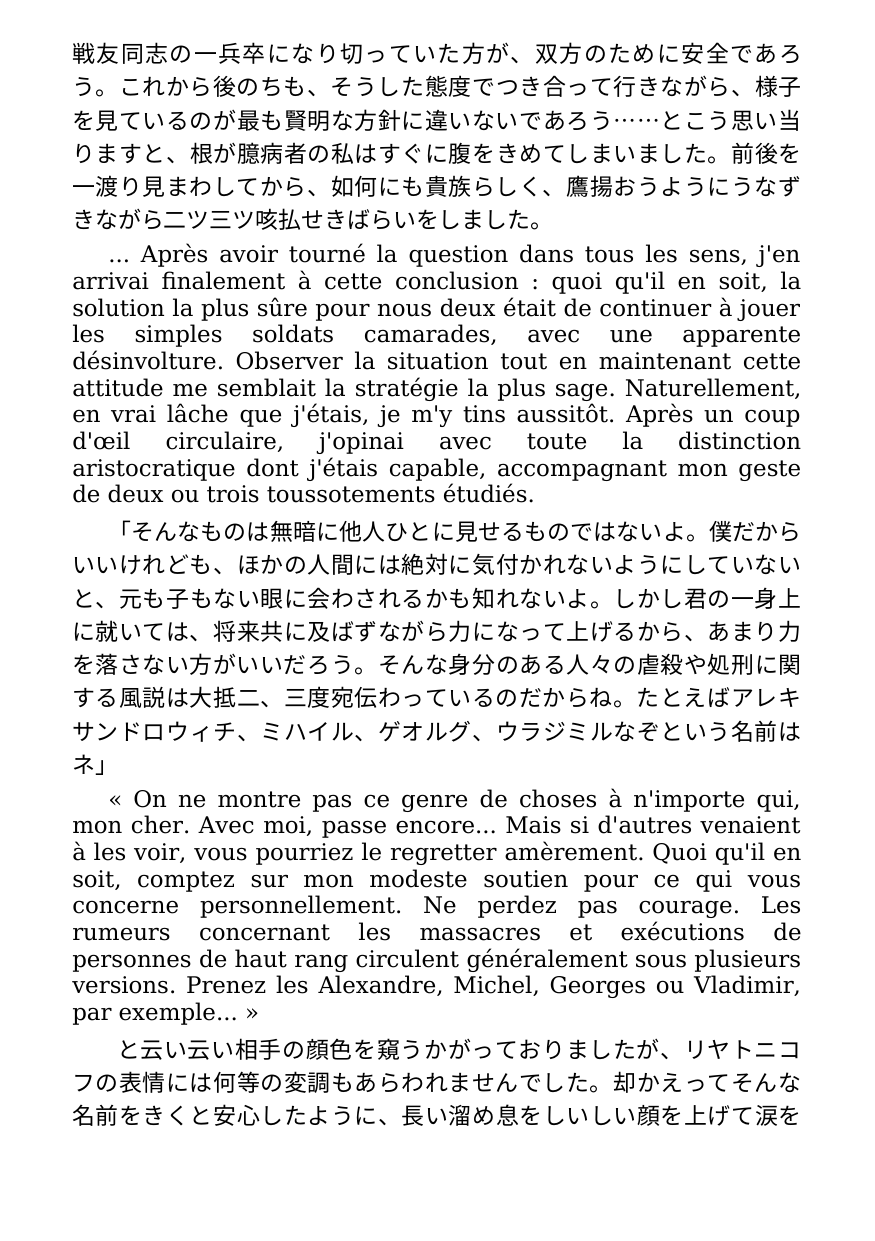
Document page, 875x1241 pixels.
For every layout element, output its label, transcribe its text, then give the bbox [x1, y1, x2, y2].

text と云い云い相手の顔色を窺うかがっておりましたが、リヤトニコフの表情には何等の変調もあらわれませんでした。却かえってそんな名前をきくと安心したように、長い溜め息をしいしい顔を上げて涙を [72, 1032, 802, 1131]
text 戦友同志の一兵卒になり切っていた方が、双方のために安全であろう。これから後のちも、そうした態度でつき合って行きながら、様子を見ているのが最も賢明な方針に違いないであろう……とこう思い当りますと、根が臆病者の私はすぐに腹をきめてしまいました。前後を一渡り見まわしてから、如何にも貴族らしく、鷹揚おうようにうなずきながら二ツ三ツ咳払せきばらいをしました。 [72, 36, 802, 235]
text 「そんなものは無暗に他人ひとに見せるものではないよ。僕だからいいけれども、ほかの人間には絶対に気付かれないようにしていないと、元も子もない眼に会わされるかも知れないよ。しかし君の一身上に就いては、将来共に及ばずながら力になって上げるから、あまり力を落さない方がいいだろう。そんな身分のある人々の虐殺や処刑に関する風説は大抵二、三度宛伝わっているのだからね。たとえばアレキサンドロウィチ、ミハイル、ゲオルグ、ウラジミルなぞという名前はネ」 [72, 514, 802, 780]
text « On ne montre pas ce genre de choses à n'importe qui, mon cher. Avec moi, passe encore... Mais si d'autres venaient à les voir, vous pourriez le regretter amèrement. Quoi qu'il en soit, comptez sur mon modeste soutien pour ce qui vous concerne personnellement. Ne perdez pas courage. Les rumeurs concernant les massacres et exécutions de personnes de haut rang circulent généralement sous plusieurs versions. Prenez les Alexandre, Michel, Georges ou Vladimir, par exemple... » [72, 786, 802, 1026]
text ... Après avoir tourné la question dans tous les sens, j'en arrivai finalement à cette conclusion : quoi qu'il en soit, la solution la plus sûre pour nous deux était de continuer à jouer les simples soldats camarades, avec une apparente désinvolture. Observer la situation tout en maintenant cette attitude me semblait la stratégie la plus sage. Naturellement, en vrai lâche que j'étais, je m'y tins aussitôt. Après un coup d'œil circulaire, j'opinai avec toute la distinction aristocratique dont j'étais capable, accompagnant mon geste de deux ou trois toussotements étudiés. [72, 241, 802, 508]
